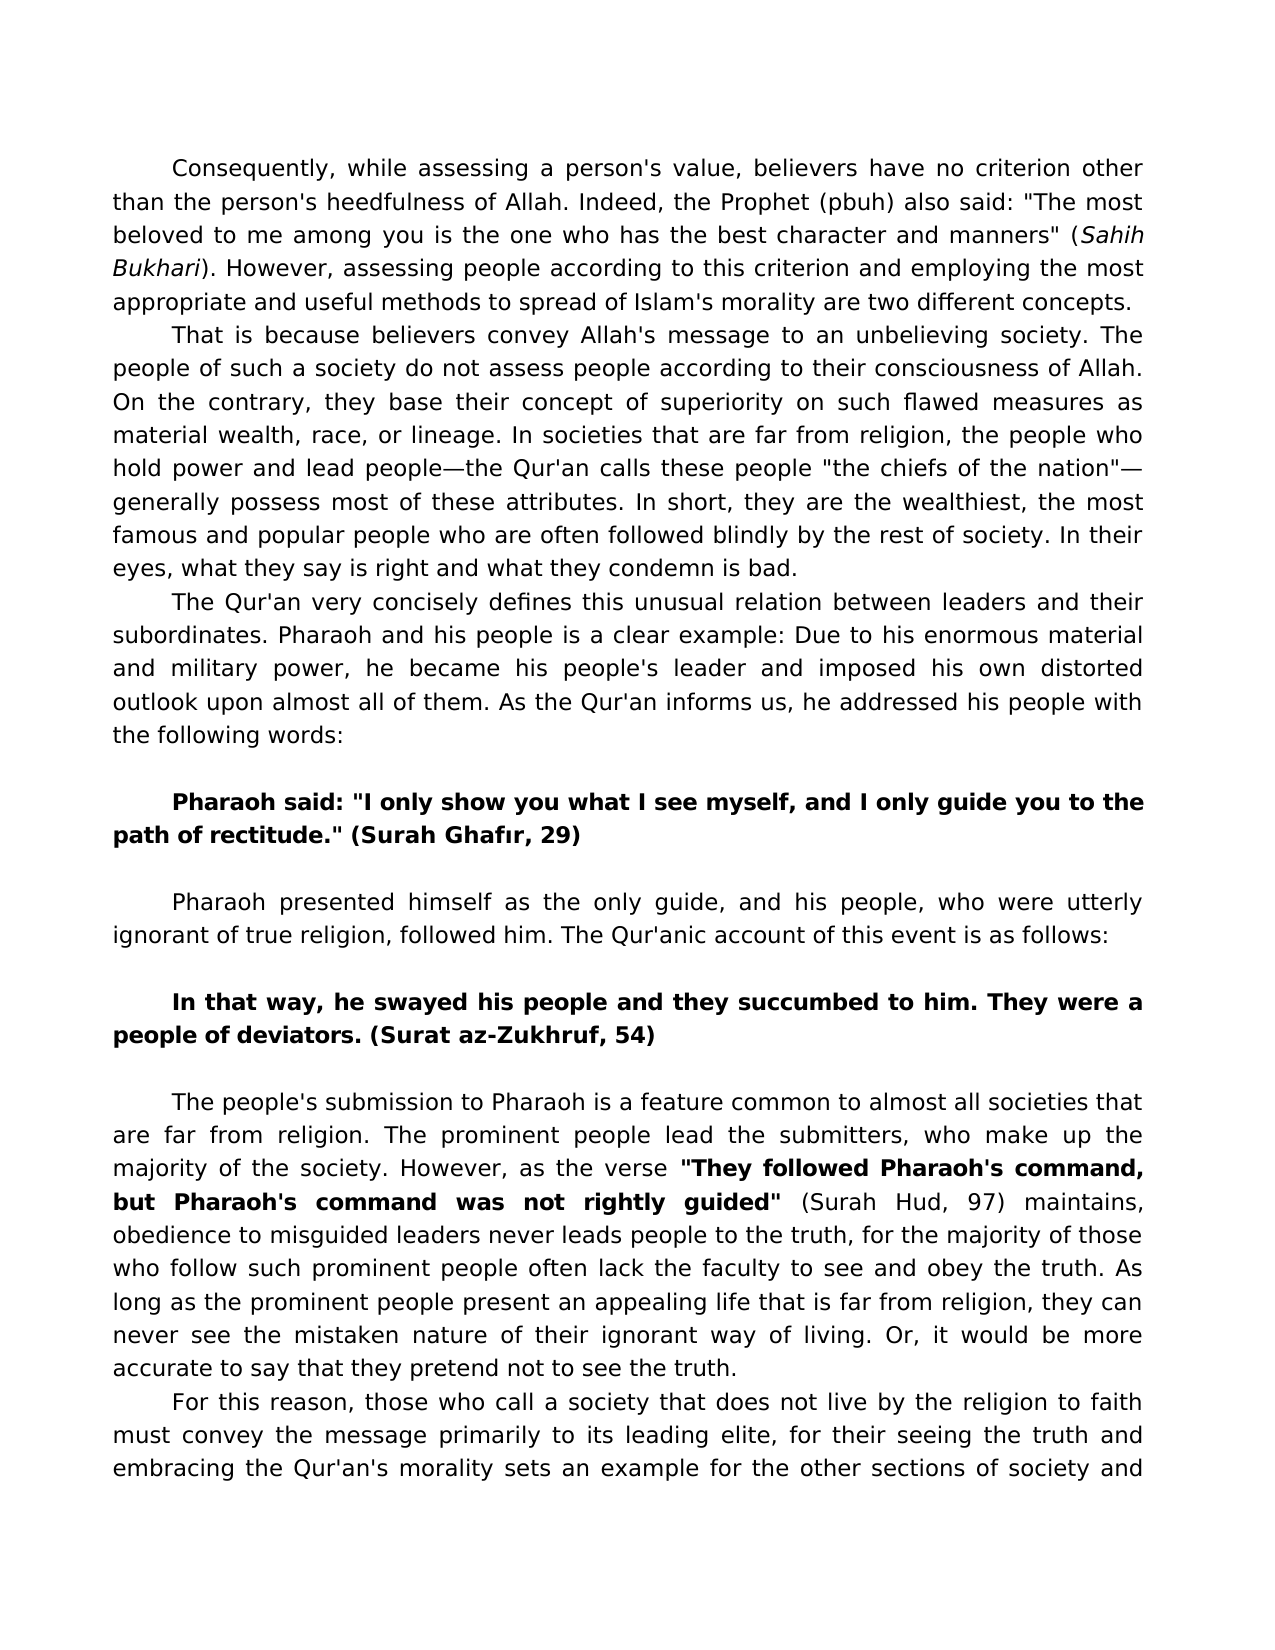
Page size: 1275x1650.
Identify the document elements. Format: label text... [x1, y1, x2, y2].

text Pharaoh presented himself as the only guide, and his people, who were utterly ignorant of true religion, followed him. The Qur'anic account of this event is as follows: [112, 883, 1145, 950]
text For this reason, those who call a society that does not live by the religion to faith must convey the message primarily to its leading elite, for their seeing the truth and embracing the Qur'an's morality sets an example for the other sections of society and [112, 1383, 1145, 1483]
text Consequently, while assessing a person's value, believers have no criterion other than the person's heedfulness of Allah. Indeed, the Prophet (pbuh) also said: "The most beloved to me among you is the one who has the best character and manners" (Sahih Bukhari). However, assessing people according to this criterion and employing the most appropriate and useful methods to spread of Islam's morality are two different concepts. [112, 150, 1145, 317]
text In that way, he swayed his people and they succumbed to him. They were a people of deviators. (Surat az-Zukhruf, 54) [112, 983, 1145, 1050]
text The Qur'an very concisely defines this unusual relation between leaders and their subordinates. Pharaoh and his people is a clear example: Due to his enormous material and military power, he became his people's leader and imposed his own distorted outlook upon almost all of them. As the Qur'an informs us, he addressed his people with the following words: [112, 583, 1145, 750]
text The people's submission to Pharaoh is a feature common to almost all societies that are far from religion. The prominent people lead the submitters, who make up the majority of the society. However, as the verse "They followed Pharaoh's command, but Pharaoh's command was not rightly guided" (Surah Hud, 97) maintains, obedience to misguided leaders never leads people to the truth, for the majority of those who follow such prominent people often lack the faculty to see and obey the truth. As long as the prominent people present an appealing life that is far from religion, they can never see the mistaken nature of their ignorant way of living. Or, it would be more accurate to say that they pretend not to see the truth. [112, 1083, 1145, 1383]
text That is because believers convey Allah's message to an unbelieving society. The people of such a society do not assess people according to their consciousness of Allah. On the contrary, they base their concept of superiority on such flawed measures as material wealth, race, or lineage. In societies that are far from religion, the people who hold power and lead people—the Qur'an calls these people "the chiefs of the nation"— generally possess most of these attributes. In short, they are the wealthiest, the most famous and popular people who are often followed blindly by the rest of society. In their eyes, what they say is right and what they condemn is bad. [112, 317, 1145, 583]
text Pharaoh said: "I only show you what I see myself, and I only guide you to the path of rectitude." (Surah Ghafır, 29) [112, 783, 1145, 850]
